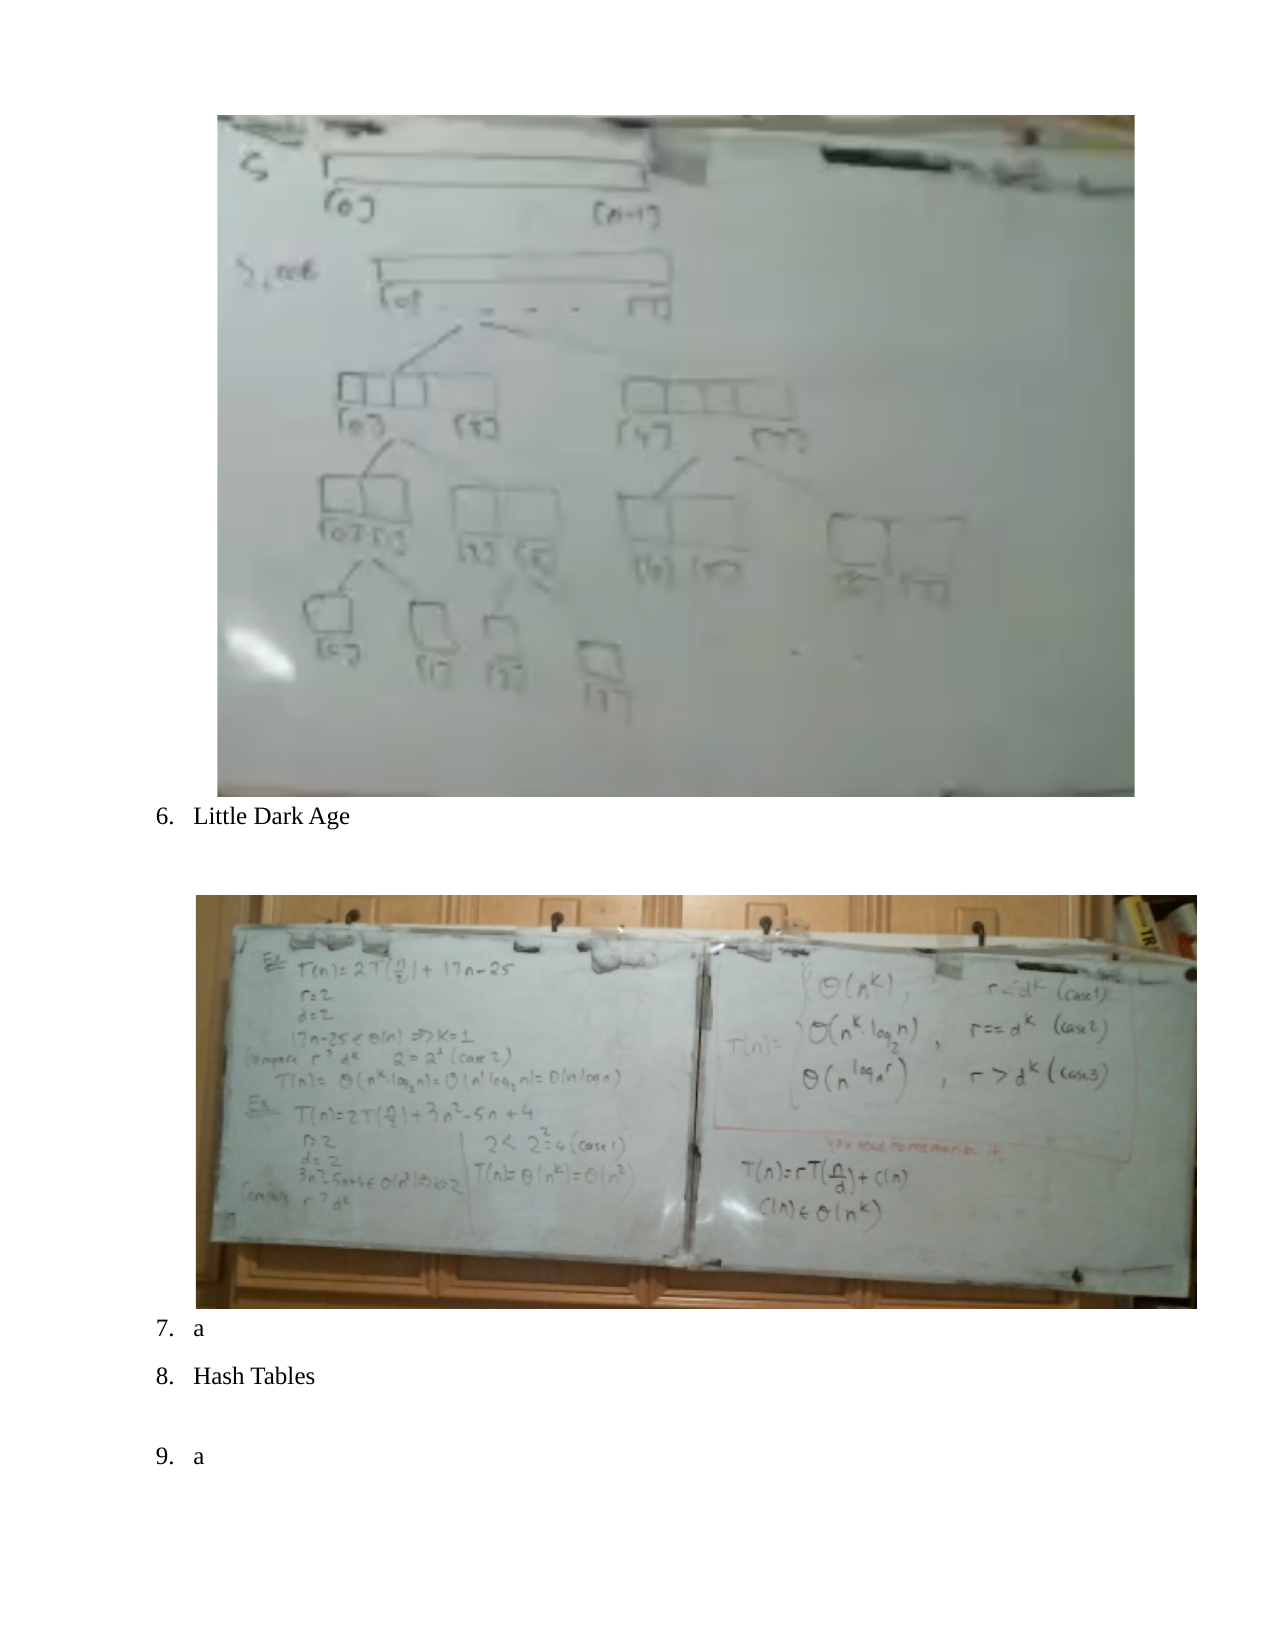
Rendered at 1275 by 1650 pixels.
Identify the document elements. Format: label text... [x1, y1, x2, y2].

list a [156, 1441, 1157, 1470]
list Hash Tables [156, 1361, 1157, 1422]
list Little Dark Age [156, 118, 1157, 863]
picture [195, 895, 1197, 1309]
picture [217, 115, 1135, 797]
list a [156, 882, 1157, 1342]
